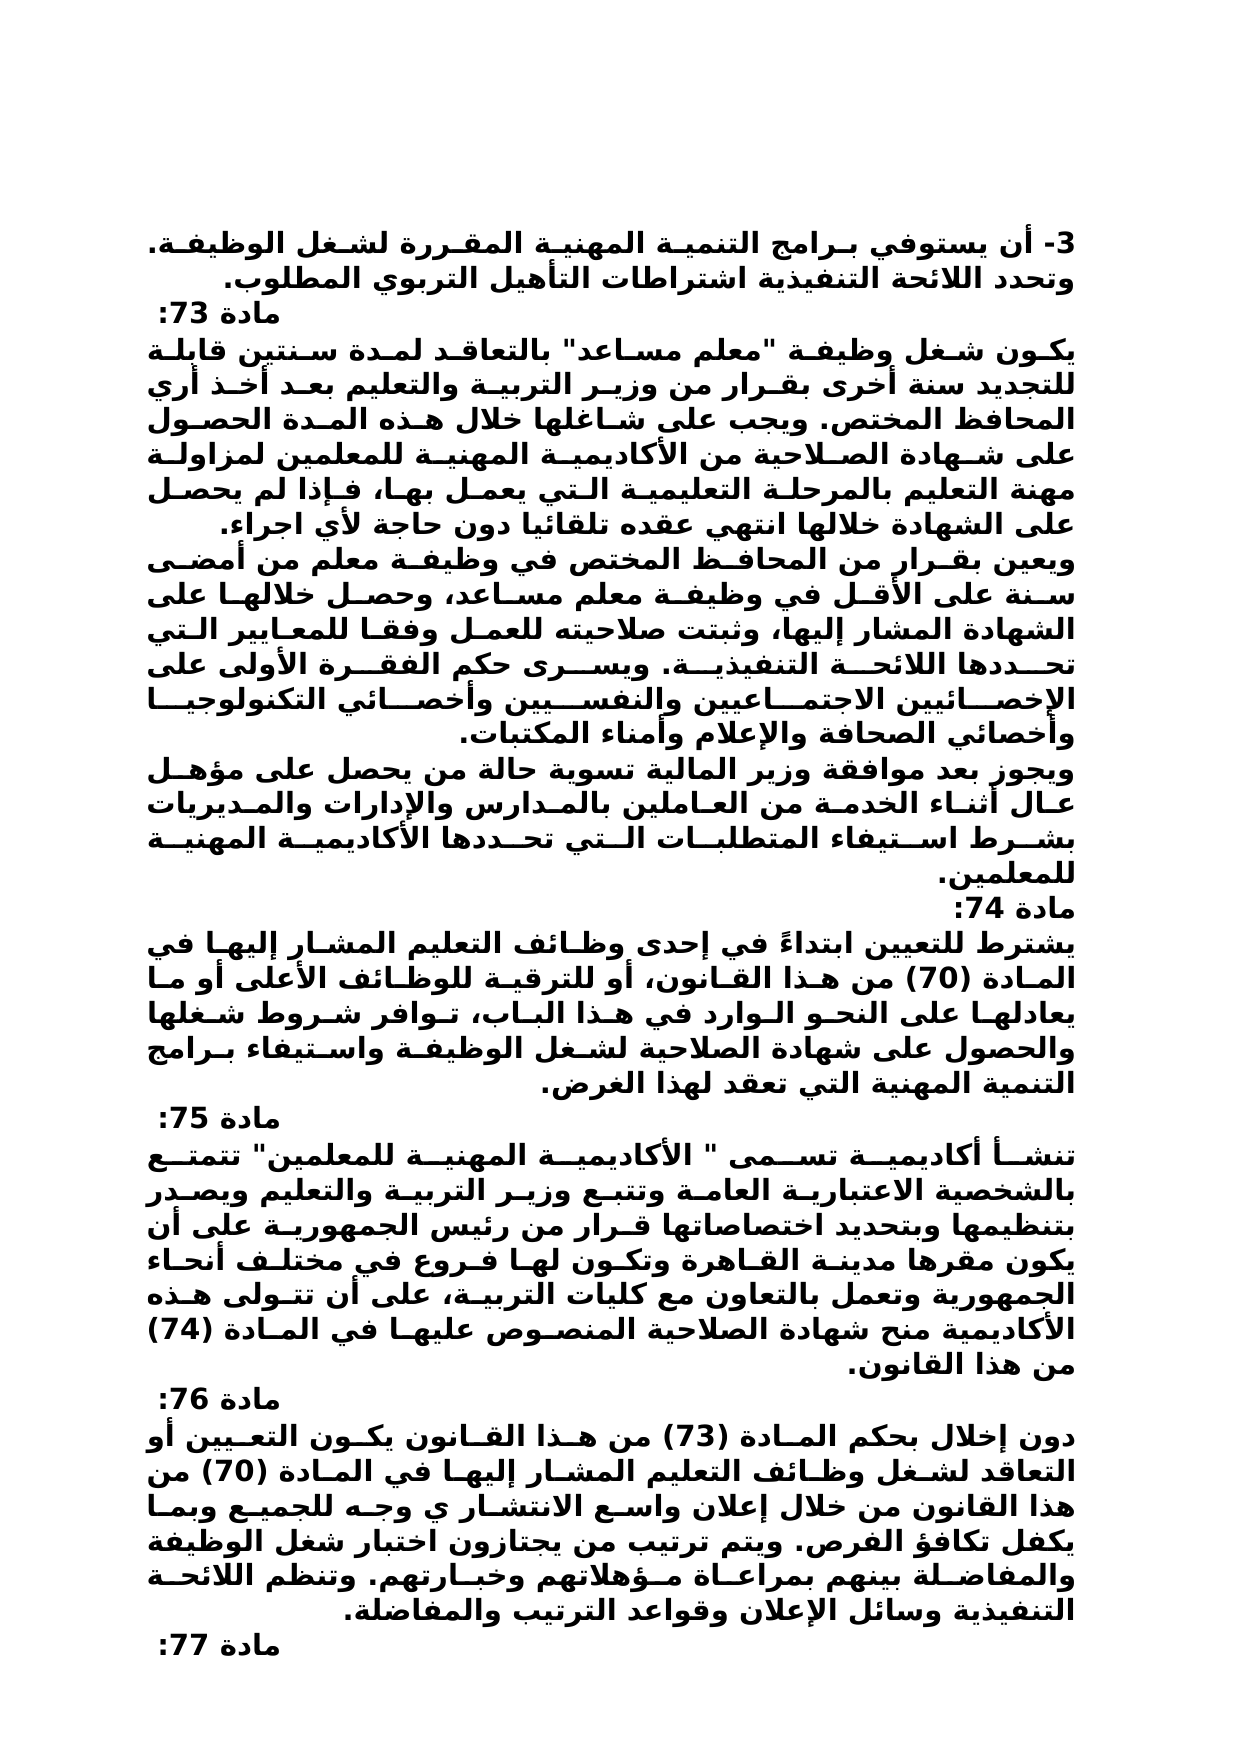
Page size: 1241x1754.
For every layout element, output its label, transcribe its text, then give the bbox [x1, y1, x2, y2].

text ويجوز بعد موافقة وزير المالية تسوية حالة من يحصل على مؤهل عال أثناء الخدمة من العاملين بالمدارس والإدارات والمديريات بشرط استيفاء المتطلبات التي تحددها الأكاديمية المهنية للمعلمين. [146, 752, 1076, 891]
text يكون شغل وظيفة "معلم مساعد" بالتعاقد لمدة سنتين قابلة للتجديد سنة أخرى بقرار من وزير التربية والتعليم بعد أخذ أري المحافظ المختص. ويجب على شاغلها خلال هذه المدة الحصول على شهادة الصلاحية من الأكاديمية المهنية للمعلمين لمزاولة مهنة التعليم بالمرحلة التعليمية التي يعمل بها، فإذا لم يحصل على الشهادة خلالها انتهي عقده تلقائيا دون حاجة لأي اجراء. [146, 333, 1076, 541]
text مادة 77: [147, 1629, 1077, 1663]
text ويعين بقرار من المحافظ المختص في وظيفة معلم من أمضى سنة على الأقل في وظيفة معلم مساعد، وحصل خلالها على الشهادة المشار إليها، وثبتت صلاحيته للعمل وفقا للمعايير التي تحددها اللائحة التنفيذية. ويسرى حكم الفقرة الأولى على الإخصائيين الاجتماعيين والنفسيين وأخصائي التكنولوجيا وأخصائي الصحافة والإعلام وأمناء المكتبات. [146, 542, 1076, 751]
text مادة 76: [147, 1383, 1077, 1417]
text مادة 73: [147, 296, 1077, 330]
text دون إخلال بحكم المادة (73) من هذا القانون يكون التعيين أو التعاقد لشغل وظائف التعليم المشار إليها في المادة (70) من هذا القانون من خلال إعلان واسع الانتشار ي وجه للجميع وبما يكفل تكافؤ الفرص. ويتم ترتيب من يجتازون اختبار شغل الوظيفة والمفاضلة بينهم بمراعاة مؤهلاتهم وخبارتهم. وتنظم اللائحة التنفيذية وسائل الإعلان وقواعد الترتيب والمفاضلة. [146, 1419, 1076, 1628]
text 3- أن يستوفي برامج التنمية المهنية المقررة لشغل الوظيفة. وتحدد اللائحة التنفيذية اشتراطات التأهيل التربوي المطلوب. [146, 226, 1076, 295]
text مادة 75: [147, 1102, 1077, 1136]
text مادة 74: [146, 892, 1076, 926]
text يشترط للتعيين ابتداءً في إحدى وظائف التعليم المشار إليها في المادة (70) من هذا القانون، أو للترقية للوظائف الأعلى أو ما يعادلها على النحو الوارد في هذا الباب، توافر شروط شغلها والحصول على شهادة الصلاحية لشغل الوظيفة واستيفاء برامج التنمية المهنية التي تعقد لهذا الغرض. [146, 927, 1076, 1100]
text تنشأ أكاديمية تسمى " الأكاديمية المهنية للمعلمين" تتمتع بالشخصية الاعتبارية العامة وتتبع وزير التربية والتعليم ويصدر بتنظيمها وبتحديد اختصاصاتها قرار من رئيس الجمهورية على أن يكون مقرها مدينة القاهرة وتكون لها فروع في مختلف أنحاء الجمهورية وتعمل بالتعاون مع كليات التربية، على أن تتولى هذه الأكاديمية منح شهادة الصلاحية المنصوص عليها في المادة (74) من هذا القانون. [146, 1138, 1076, 1381]
